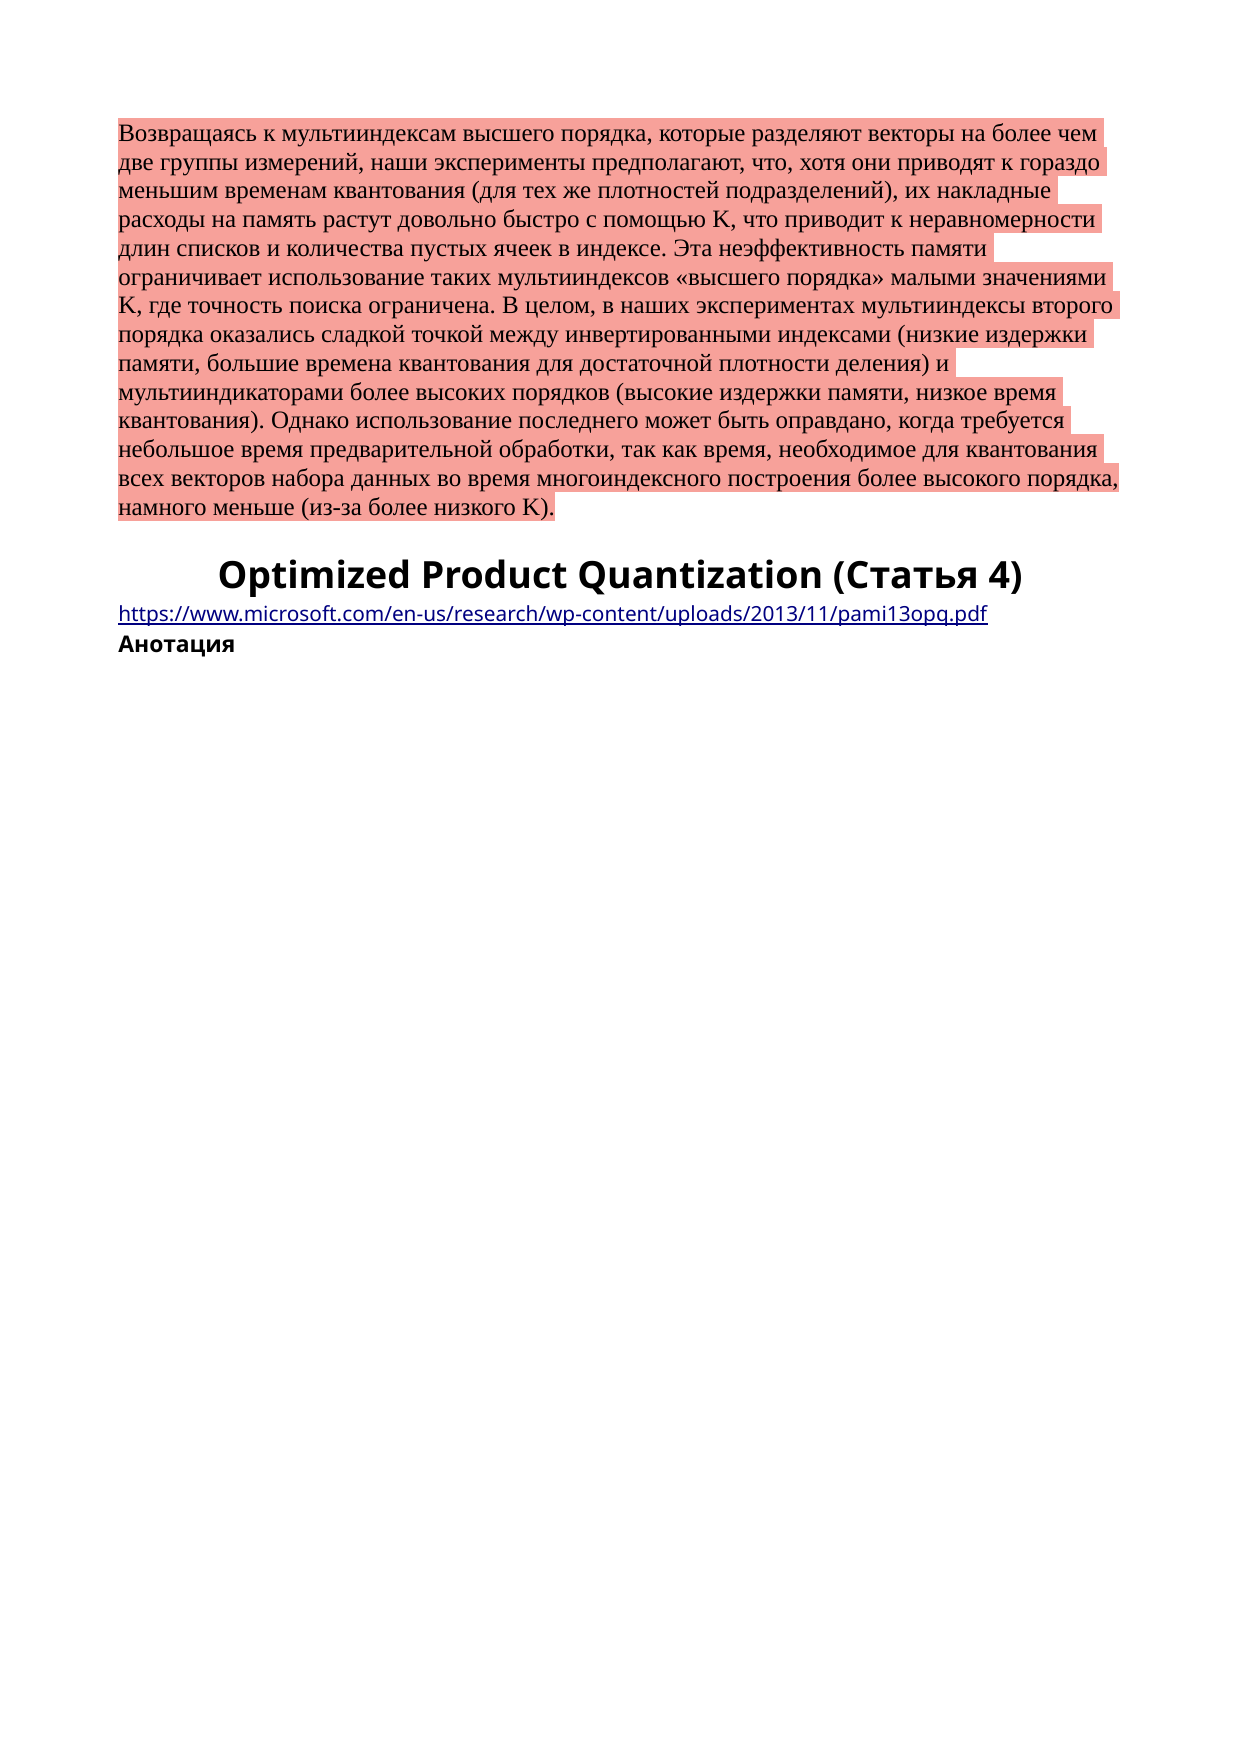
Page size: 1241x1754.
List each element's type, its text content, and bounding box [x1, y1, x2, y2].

text Возвращаясь к мультииндексам высшего порядка, которые разделяют векторы на более чем две группы измерений, наши эксперименты предполагают, что, хотя они приводят к гораздо меньшим временам квантования (для тех же плотностей подразделений), их накладные расходы на память растут довольно быстро с помощью K, что приводит к неравномерности длин списков и количества пустых ячеек в индексе. Эта неэффективность памяти ограничивает использование таких мультииндексов «высшего порядка» малыми значениями K, где точность поиска ограничена. В целом, в наших экспериментах мультииндексы второго порядка оказались сладкой точкой между инвертированными индексами (низкие издержки памяти, большие времена квантования для достаточной плотности деления) и мультииндикаторами более высоких порядков (высокие издержки памяти, низкое время квантования). Однако использование последнего может быть оправдано, когда требуется небольшое время предварительной обработки, так как время, необходимое для квантования всех векторов набора данных во время многоиндексного построения более высокого порядка, намного меньше (из-за более низкого K). [118, 118, 1122, 521]
text Optimized Product Quantization (Статья 4) [118, 548, 1122, 599]
text Анотация [118, 628, 1122, 659]
text https://www.microsoft.com/en-us/research/wp-content/uploads/2013/11/pami13opq.pdf [118, 599, 1122, 628]
